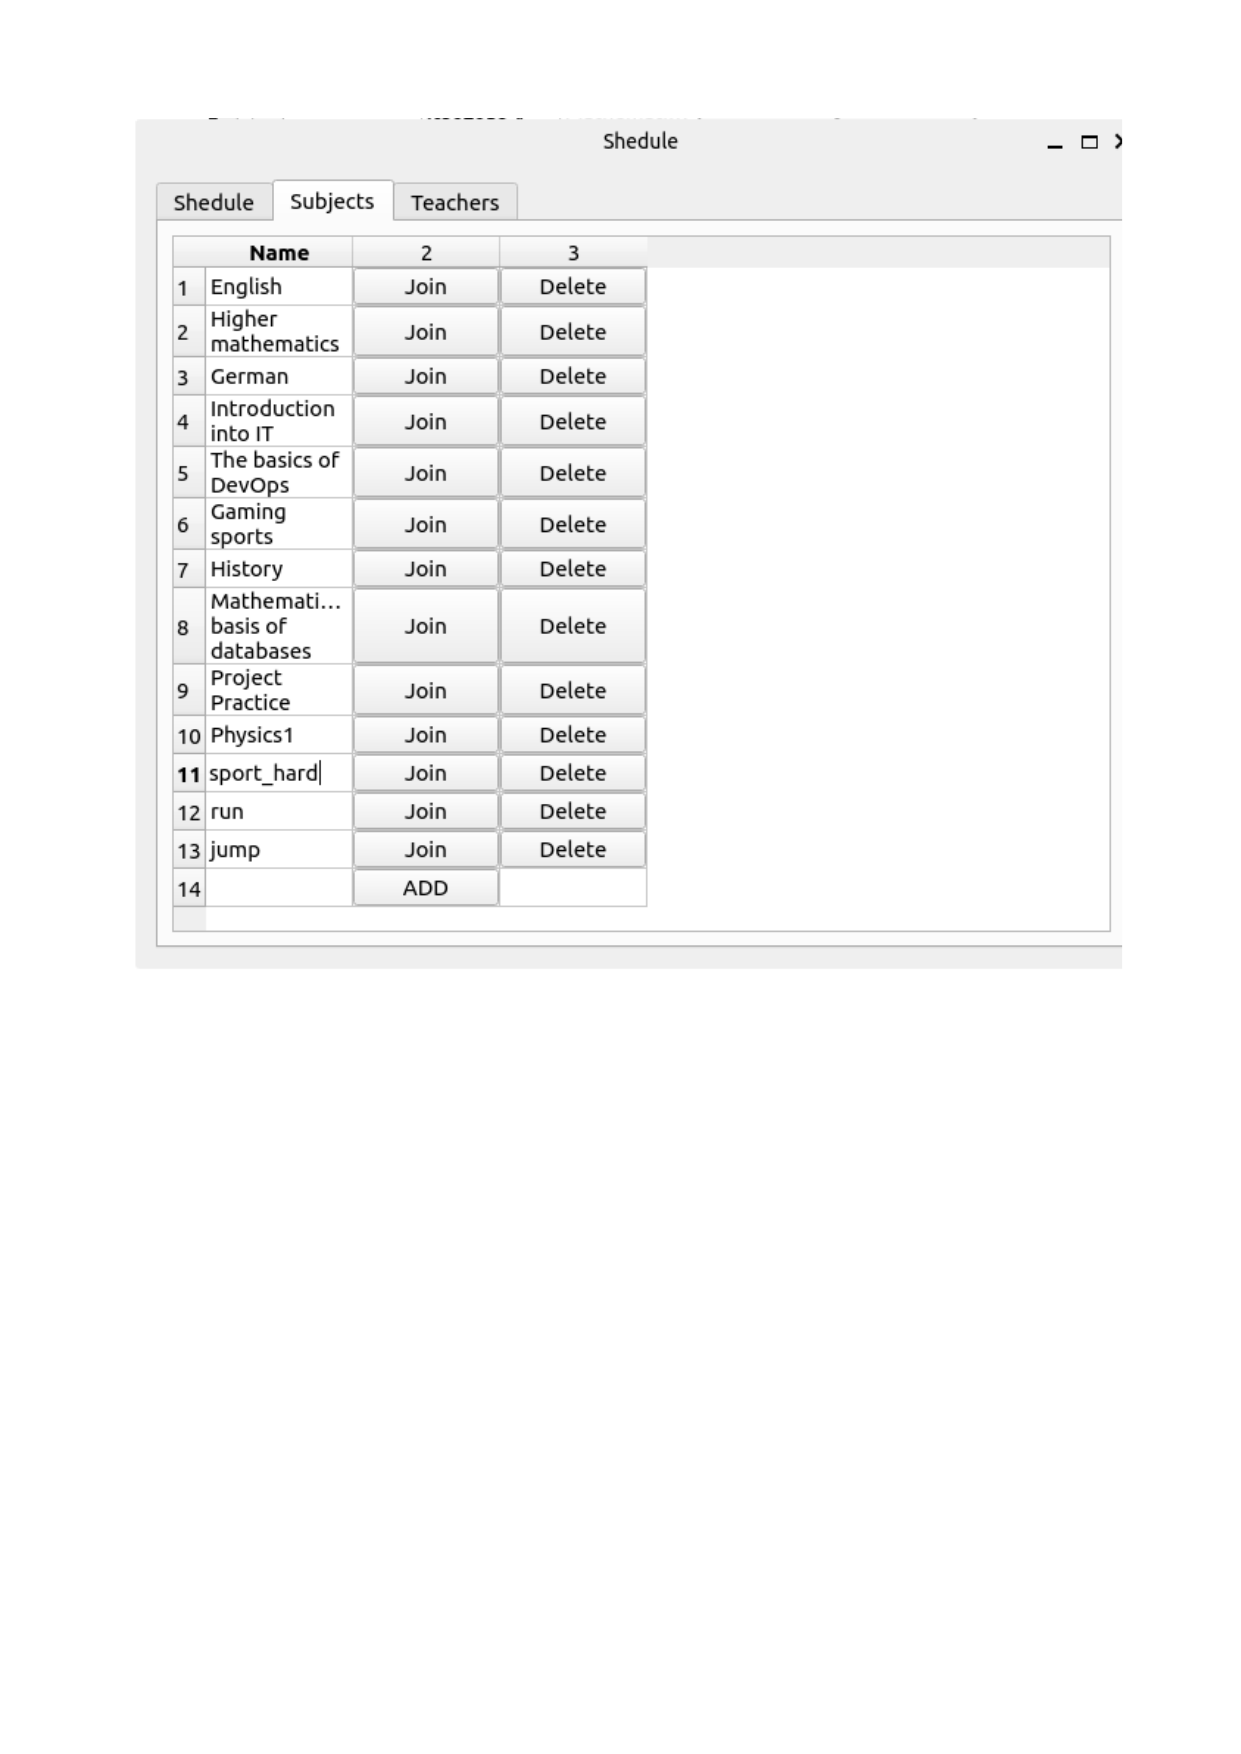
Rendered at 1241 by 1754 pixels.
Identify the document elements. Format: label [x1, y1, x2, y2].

picture [118, 118, 1123, 972]
